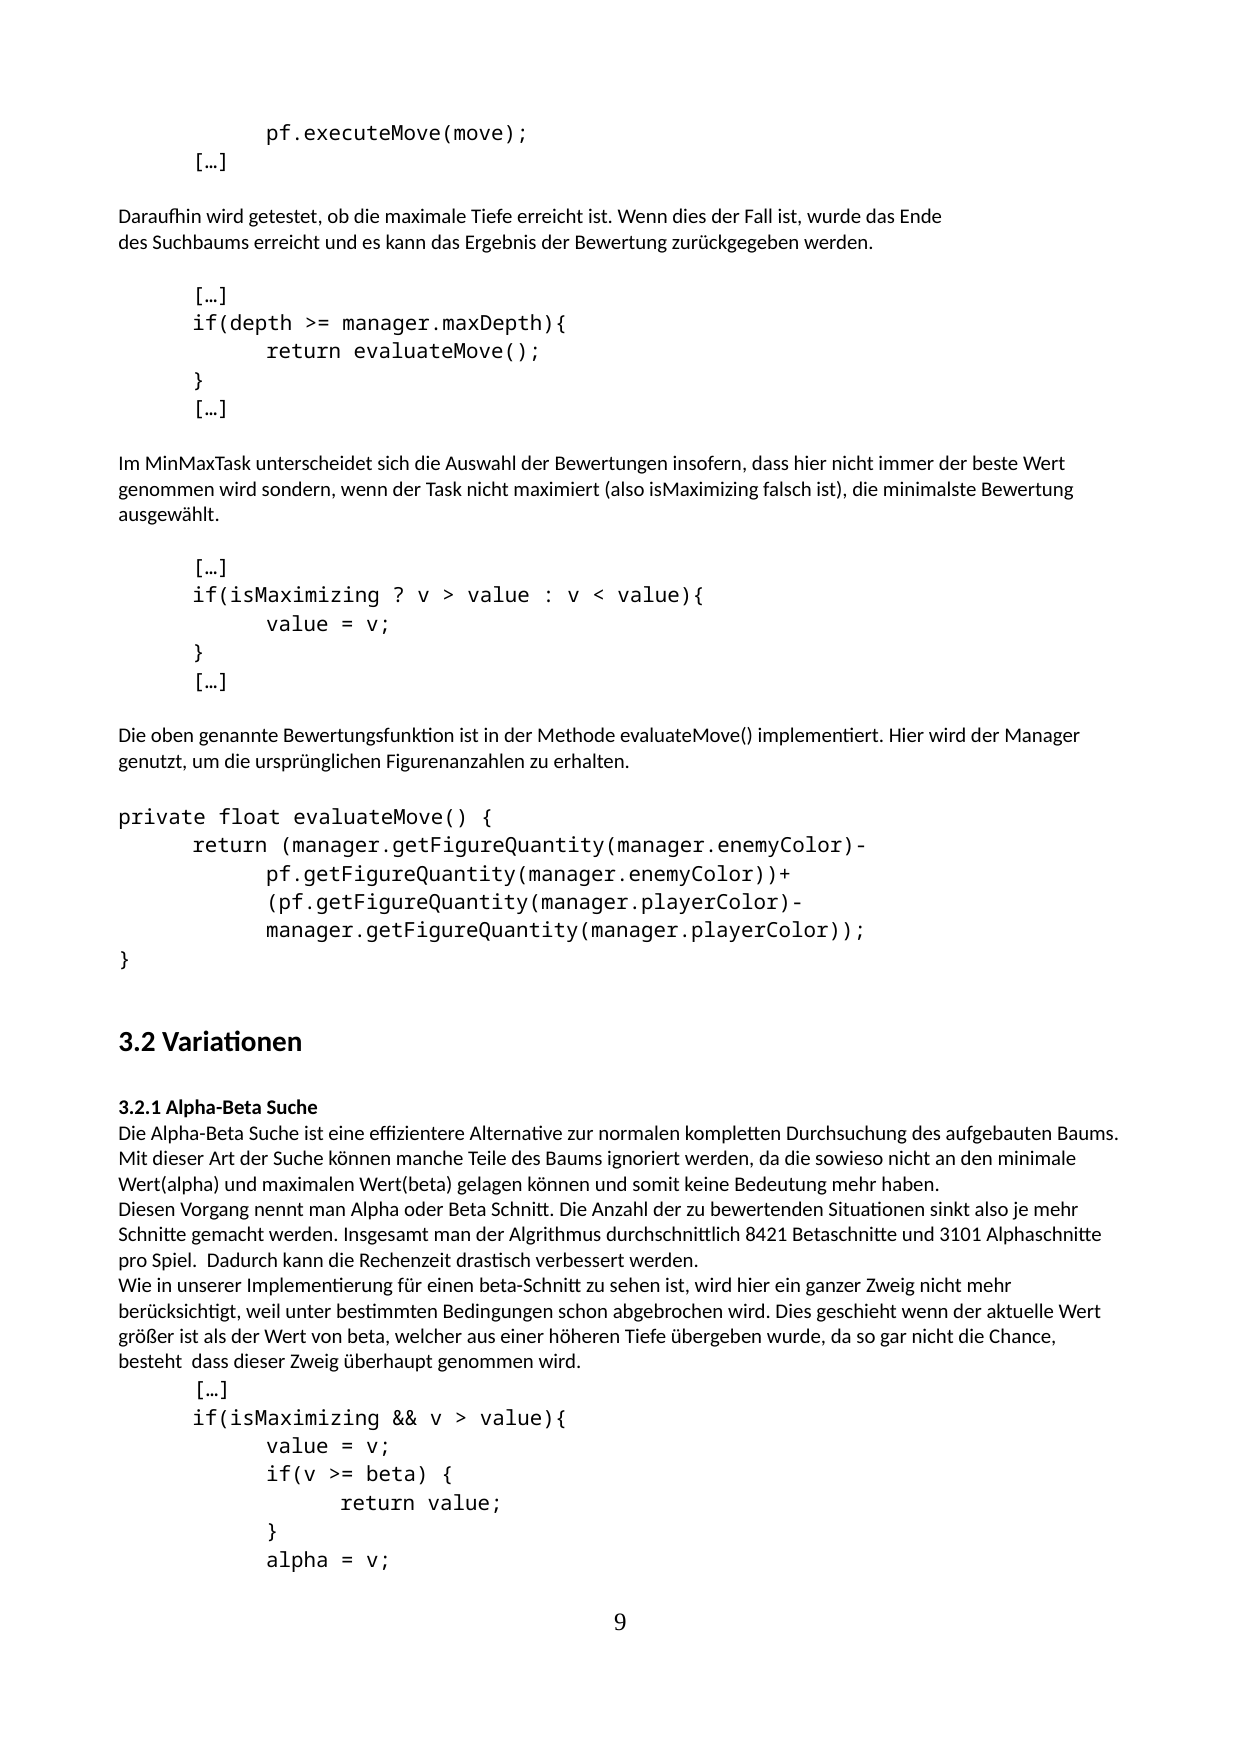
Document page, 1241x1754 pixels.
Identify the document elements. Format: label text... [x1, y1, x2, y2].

text value = v; [118, 1431, 1122, 1459]
text pf.executeMove(move); [118, 118, 1122, 147]
text […] [118, 1374, 1122, 1403]
text […] [118, 552, 1122, 580]
text return (manager.getFigureQuantity(manager.enemyColor)- [118, 830, 1122, 859]
text […] [118, 666, 1122, 694]
text manager.getFigureQuantity(manager.playerColor)); [118, 916, 1122, 944]
text […] [118, 280, 1122, 308]
text return value; [118, 1488, 1122, 1516]
text if(v >= beta) { [118, 1459, 1122, 1488]
text } [118, 365, 1122, 393]
text return evaluateMove(); [118, 337, 1122, 365]
text pf.getFigureQuantity(manager.enemyColor))+ [118, 859, 1122, 887]
text Im MinMaxTask unterscheidet sich die Auswahl der Bewertungen insofern, dass hier nicht immer der beste Wert genommen wird sondern, wenn der Task nicht maximiert (also isMaximizing falsch ist), die minimalste Bewertung ausgewählt. [118, 450, 1122, 527]
text } [118, 1516, 1122, 1545]
text private float evaluateMove() { [118, 802, 1122, 830]
text Die oben genannte Bewertungsfunktion ist in der Methode evaluateMove() implementiert. Hier wird der Manager genutzt, um die ursprünglichen Figurenanzahlen zu erhalten. [118, 723, 1122, 773]
text Daraufhin wird getestet, ob die maximale Tiefe erreicht ist. Wenn dies der Fall ist, wurde das Ende [118, 203, 1122, 229]
text […] [118, 147, 1122, 175]
text 3.2.1 Alpha-Beta Suche [118, 1094, 1122, 1120]
text […] [118, 393, 1122, 422]
text des Suchbaums erreicht und es kann das Ergebnis der Bewertung zurückgegeben werden. [118, 229, 1122, 254]
text } [118, 944, 1122, 972]
text value = v; [118, 609, 1122, 637]
text if(isMaximizing && v > value){ [118, 1403, 1122, 1431]
text (pf.getFigureQuantity(manager.playerColor)- [118, 887, 1122, 916]
text if(isMaximizing ? v > value : v < value){ [118, 580, 1122, 609]
text if(depth >= manager.maxDepth){ [118, 308, 1122, 337]
text Diesen Vorgang nennt man Alpha oder Beta Schnitt. Die Anzahl der zu bewertenden Situationen sinkt also je mehr Schnitte gemacht werden. Insgesamt man der Algrithmus durchschnittlich 8421 Betaschnitte und 3101 Alphaschnitte pro Spiel. Dadurch kann die Rechenzeit drastisch verbessert werden. [118, 1196, 1122, 1272]
text Wie in unserer Implementierung für einen beta-Schnitt zu sehen ist, wird hier ein ganzer Zweig nicht mehr berücksichtigt, weil unter bestimmten Bedingungen schon abgebrochen wird. Dies geschieht wenn der aktuelle Wert größer ist als der Wert von beta, welcher aus einer höheren Tiefe übergeben wurde, da so gar nicht die Chance, besteht dass dieser Zweig überhaupt genommen wird. [118, 1272, 1122, 1374]
text alpha = v; [118, 1545, 1122, 1573]
text Die Alpha-Beta Suche ist eine effizientere Alternative zur normalen kompletten Durchsuchung des aufgebauten Baums. Mit dieser Art der Suche können manche Teile des Baums ignoriert werden, da die sowieso nicht an den minimale Wert(alpha) und maximalen Wert(beta) gelagen können und somit keine Bedeutung mehr haben. [118, 1120, 1122, 1196]
text } [118, 637, 1122, 666]
text 3.2 Variationen [118, 1023, 1122, 1059]
